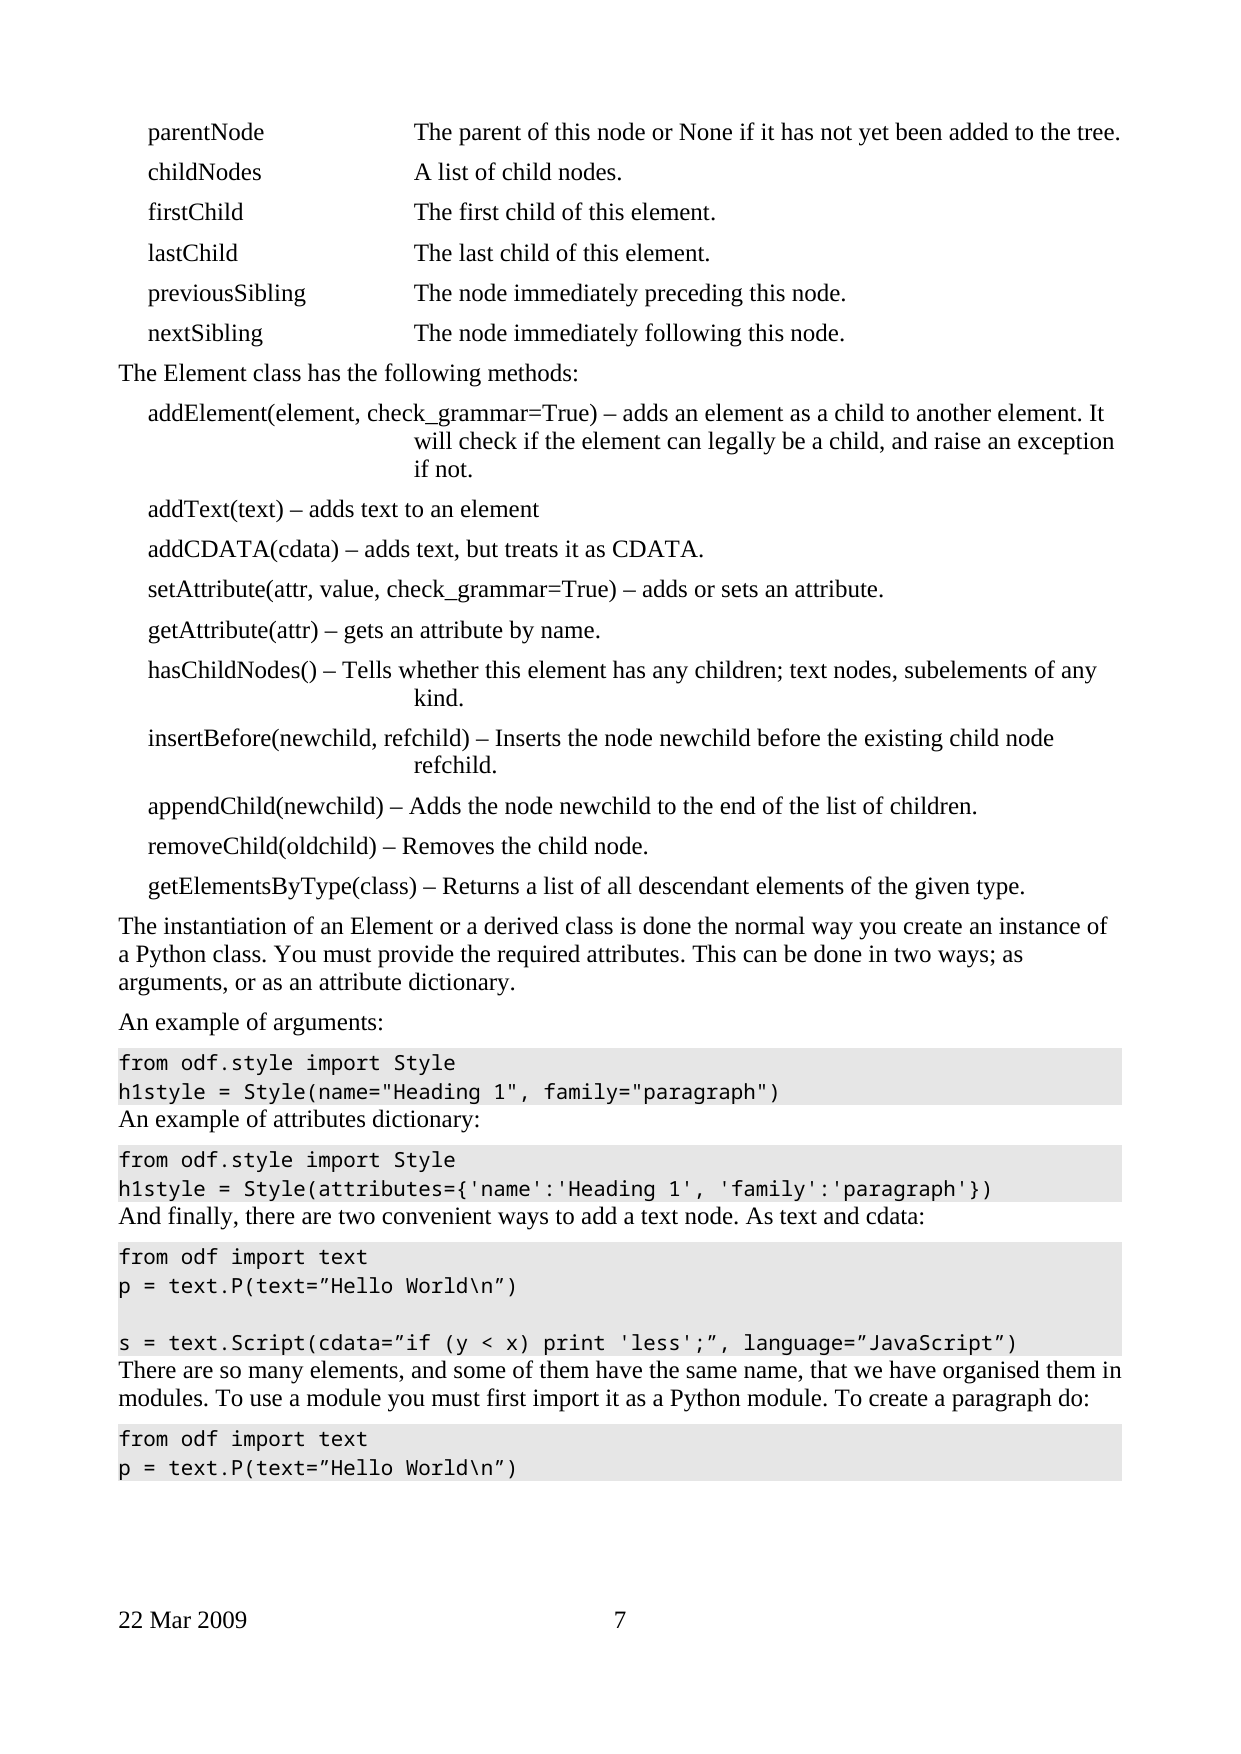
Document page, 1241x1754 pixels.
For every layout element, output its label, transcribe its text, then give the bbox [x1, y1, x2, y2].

text There are so many elements, and some of them have the same name, that we have organised them in modules. To use a module you must first import it as a Python module. To create a paragraph do: [118, 1356, 1122, 1412]
list hasChildNodes() – Tells whether this element has any children; text nodes, subelements of any kind. [148, 656, 1122, 711]
list setAttribute(attr, value, check_grammar=True) – adds or sets an attribute. [148, 576, 1122, 603]
text An example of attributes dictionary: [118, 1105, 1122, 1133]
list addCDATA(cdata) – adds text, but treats it as CDATA. [148, 535, 1122, 563]
text p = text.P(text=”Hello World\n”) [118, 1453, 1122, 1481]
list firstChild The first child of this element. [148, 198, 1122, 226]
list addElement(element, check_grammar=True) – adds an element as a child to another element. It will check if the element can legally be a child, and raise an exception if not. [148, 399, 1122, 483]
list insertBefore(newchild, refchild) – Inserts the node newchild before the existing child node refchild. [148, 724, 1122, 779]
list lastChild The last child of this element. [148, 239, 1122, 266]
text from odf.style import Style [118, 1048, 1122, 1077]
text from odf import text [118, 1242, 1122, 1271]
text from odf.style import Style [118, 1145, 1122, 1174]
text p = text.P(text=”Hello World\n”) [118, 1271, 1122, 1299]
text h1style = Style(name="Heading 1", family="paragraph") [118, 1077, 1122, 1105]
list childNodes A list of child nodes. [148, 158, 1122, 186]
text h1style = Style(attributes={'name':'Heading 1', 'family':'paragraph'}) [118, 1174, 1122, 1202]
list appendChild(newchild) – Adds the node newchild to the end of the list of children. [148, 792, 1122, 819]
text The instantiation of an Element or a derived class is done the normal way you create an instance of a Python class. You must provide the required attributes. This can be done in two ways; as arguments, or as an attribute dictionary. [118, 912, 1122, 996]
list addText(text) – adds text to an element [148, 495, 1122, 523]
text An example of arguments: [118, 1008, 1122, 1036]
list nextSibling The node immediately following this node. [148, 319, 1122, 347]
text The Element class has the following methods: [118, 359, 1122, 387]
list parentNode The parent of this node or None if it has not yet been added to the tree. [148, 118, 1122, 146]
text s = text.Script(cdata=”if (y < x) print 'less';”, language=”JavaScript”) [118, 1328, 1122, 1356]
list removeChild(oldchild) – Removes the child node. [148, 832, 1122, 860]
list getAttribute(attr) – gets an attribute by name. [148, 616, 1122, 643]
text from odf import text [118, 1424, 1122, 1453]
text And finally, there are two convenient ways to add a text node. As text and cdata: [118, 1202, 1122, 1230]
list previousSibling The node immediately preceding this node. [148, 279, 1122, 307]
list getElementsByType(class) – Returns a list of all descendant elements of the given type. [148, 872, 1122, 900]
